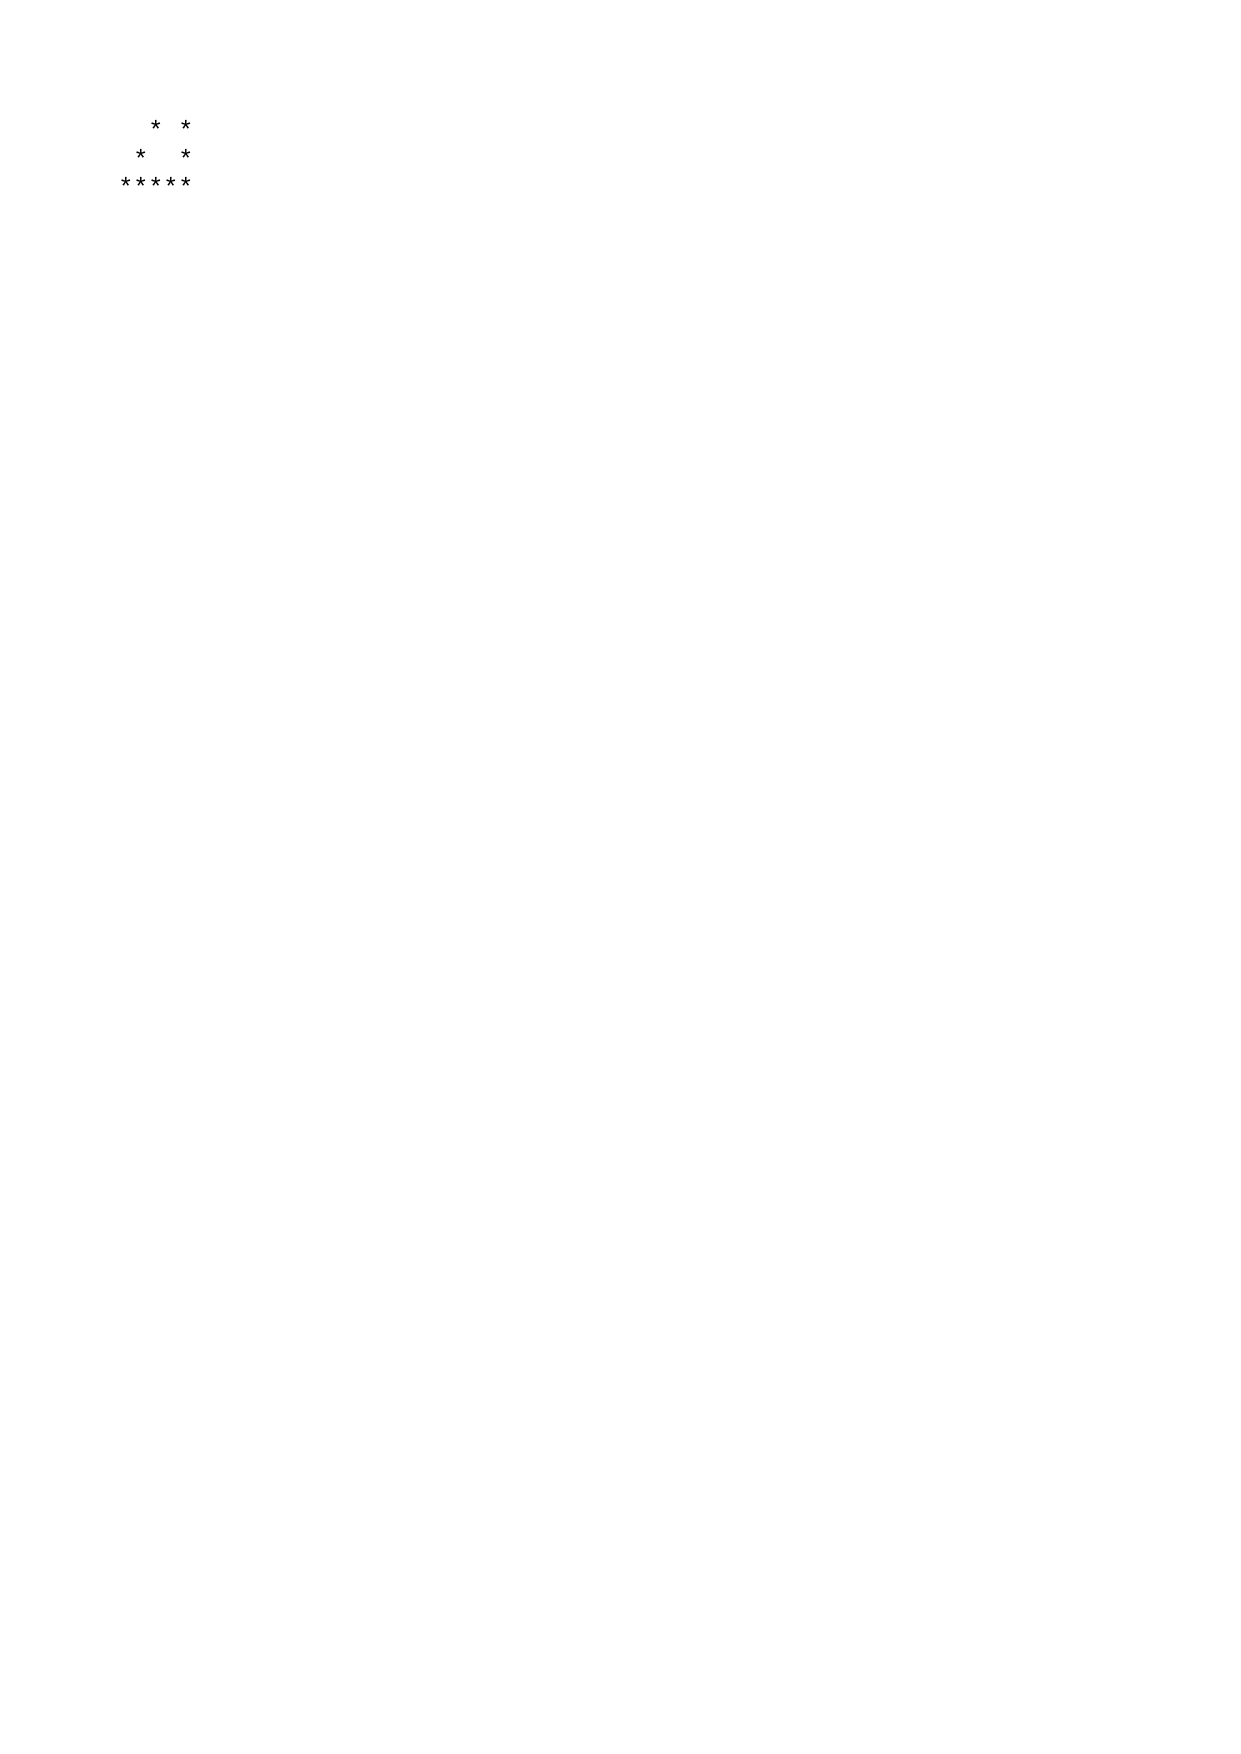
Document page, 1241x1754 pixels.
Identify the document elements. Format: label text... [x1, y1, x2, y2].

text * * [118, 118, 1122, 146]
text ***** [118, 175, 1122, 203]
text * * [118, 146, 1122, 175]
